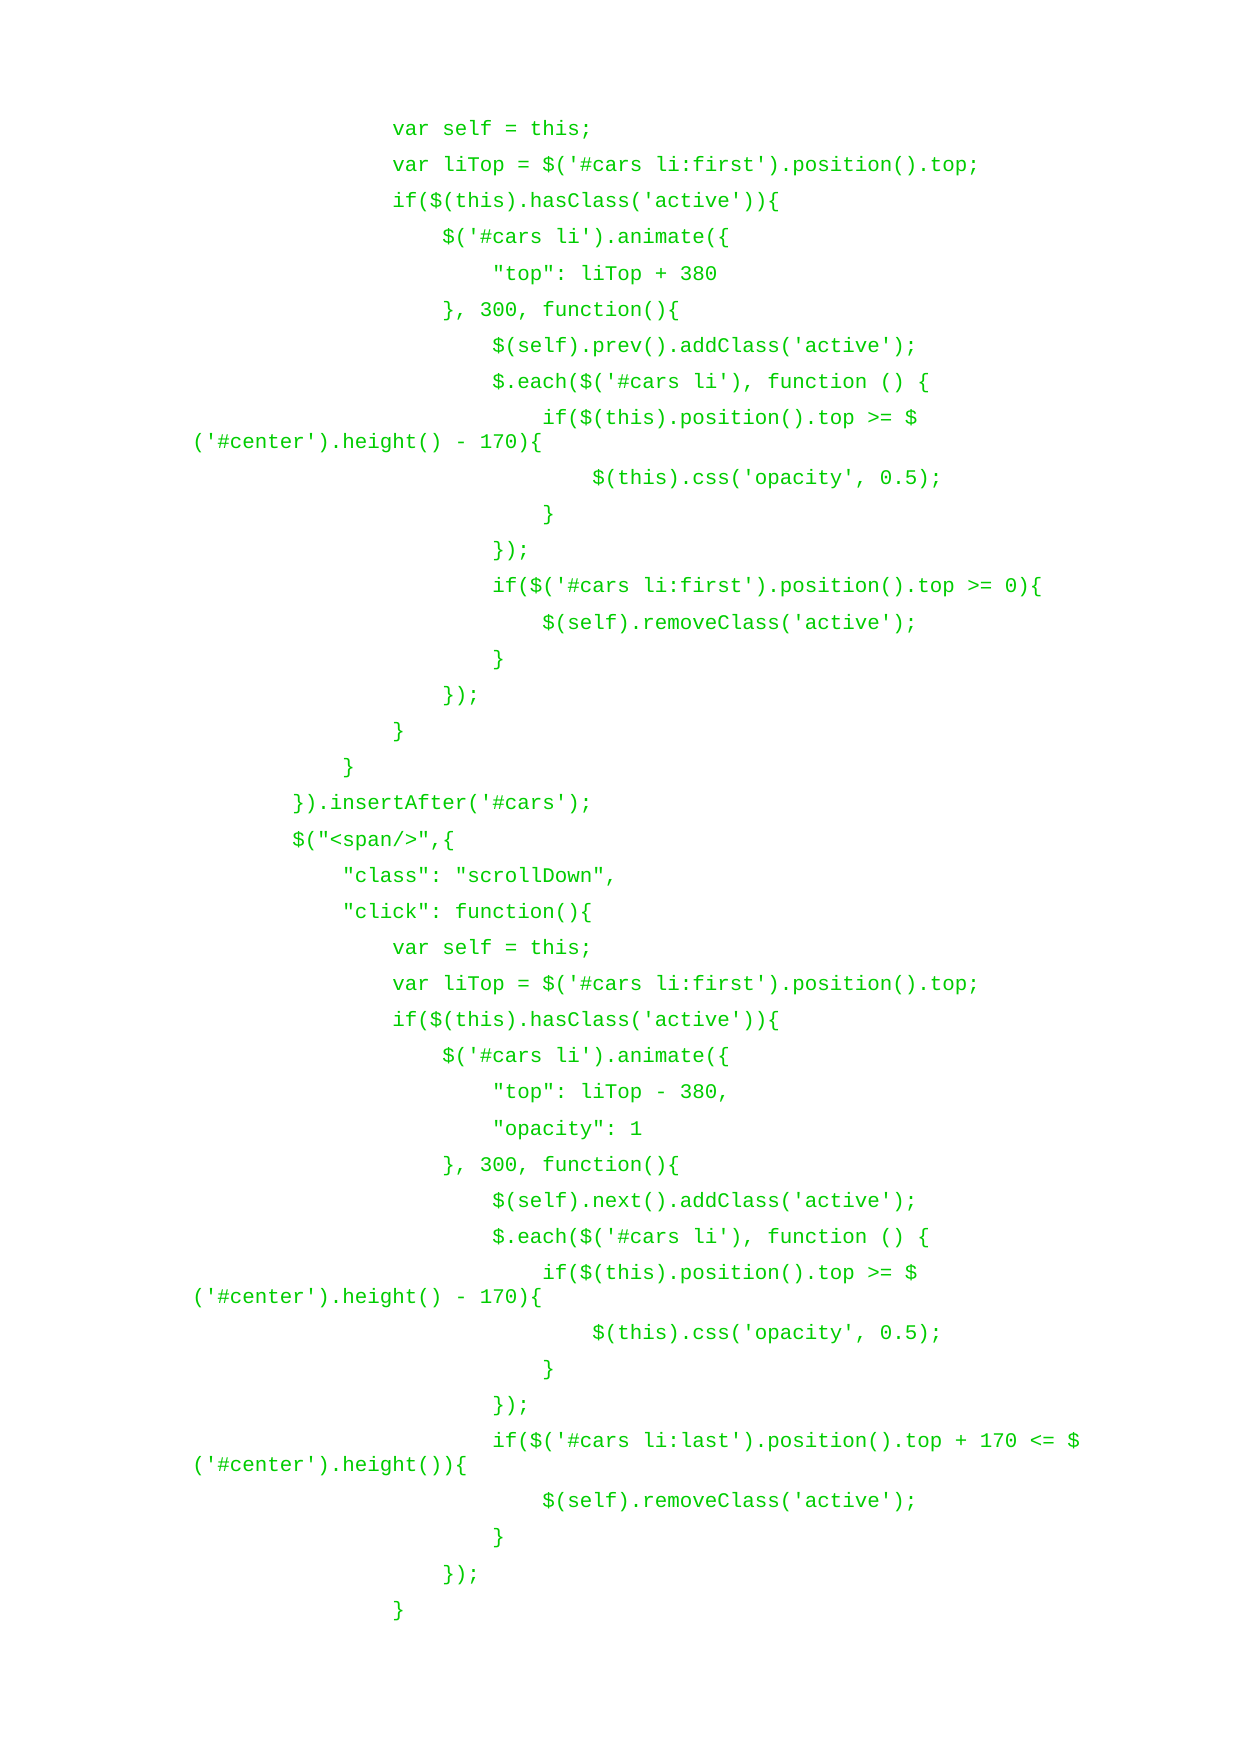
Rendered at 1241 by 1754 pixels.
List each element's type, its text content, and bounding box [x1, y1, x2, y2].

text }); [192, 1394, 1122, 1418]
text } [192, 1526, 1122, 1550]
text if($(this).position().top >= $('#center').height() - 170){ [192, 407, 1122, 454]
text var self = this; [192, 118, 1122, 142]
text if($('#cars li:first').position().top >= 0){ [192, 576, 1122, 599]
text } [192, 648, 1122, 671]
text } [192, 503, 1122, 527]
text $(self).removeClass('active'); [192, 612, 1122, 635]
text } [192, 1358, 1122, 1382]
text $(self).prev().addClass('active'); [192, 335, 1122, 359]
text if($(this).position().top >= $('#center').height() - 170){ [192, 1262, 1122, 1309]
text }); [192, 684, 1122, 708]
text "click": function(){ [192, 901, 1122, 924]
text }); [192, 539, 1122, 563]
text "top": liTop - 380, [192, 1082, 1122, 1105]
text }); [192, 1563, 1122, 1586]
text var liTop = $('#cars li:first').position().top; [192, 154, 1122, 178]
text }).insertAfter('#cars'); [192, 792, 1122, 816]
text $(this).css('opacity', 0.5); [192, 1322, 1122, 1346]
text "top": liTop + 380 [192, 263, 1122, 286]
text "class": "scrollDown", [192, 865, 1122, 888]
text } [192, 756, 1122, 780]
text }, 300, function(){ [192, 1154, 1122, 1177]
text } [192, 1599, 1122, 1622]
text } [192, 720, 1122, 744]
text $('#cars li').animate({ [192, 1045, 1122, 1069]
text $.each($('#cars li'), function () { [192, 1226, 1122, 1250]
text }, 300, function(){ [192, 299, 1122, 322]
text $('#cars li').animate({ [192, 227, 1122, 250]
text if($(this).hasClass('active')){ [192, 1009, 1122, 1033]
text var liTop = $('#cars li:first').position().top; [192, 973, 1122, 997]
text "opacity": 1 [192, 1118, 1122, 1141]
text $("<span/>",{ [192, 828, 1122, 852]
text var self = this; [192, 937, 1122, 961]
text $(self).removeClass('active'); [192, 1490, 1122, 1514]
text $.each($('#cars li'), function () { [192, 371, 1122, 395]
text if($('#cars li:last').position().top + 170 <= $('#center').height()){ [192, 1431, 1122, 1478]
text $(self).next().addClass('active'); [192, 1190, 1122, 1214]
text $(this).css('opacity', 0.5); [192, 467, 1122, 491]
text if($(this).hasClass('active')){ [192, 190, 1122, 214]
